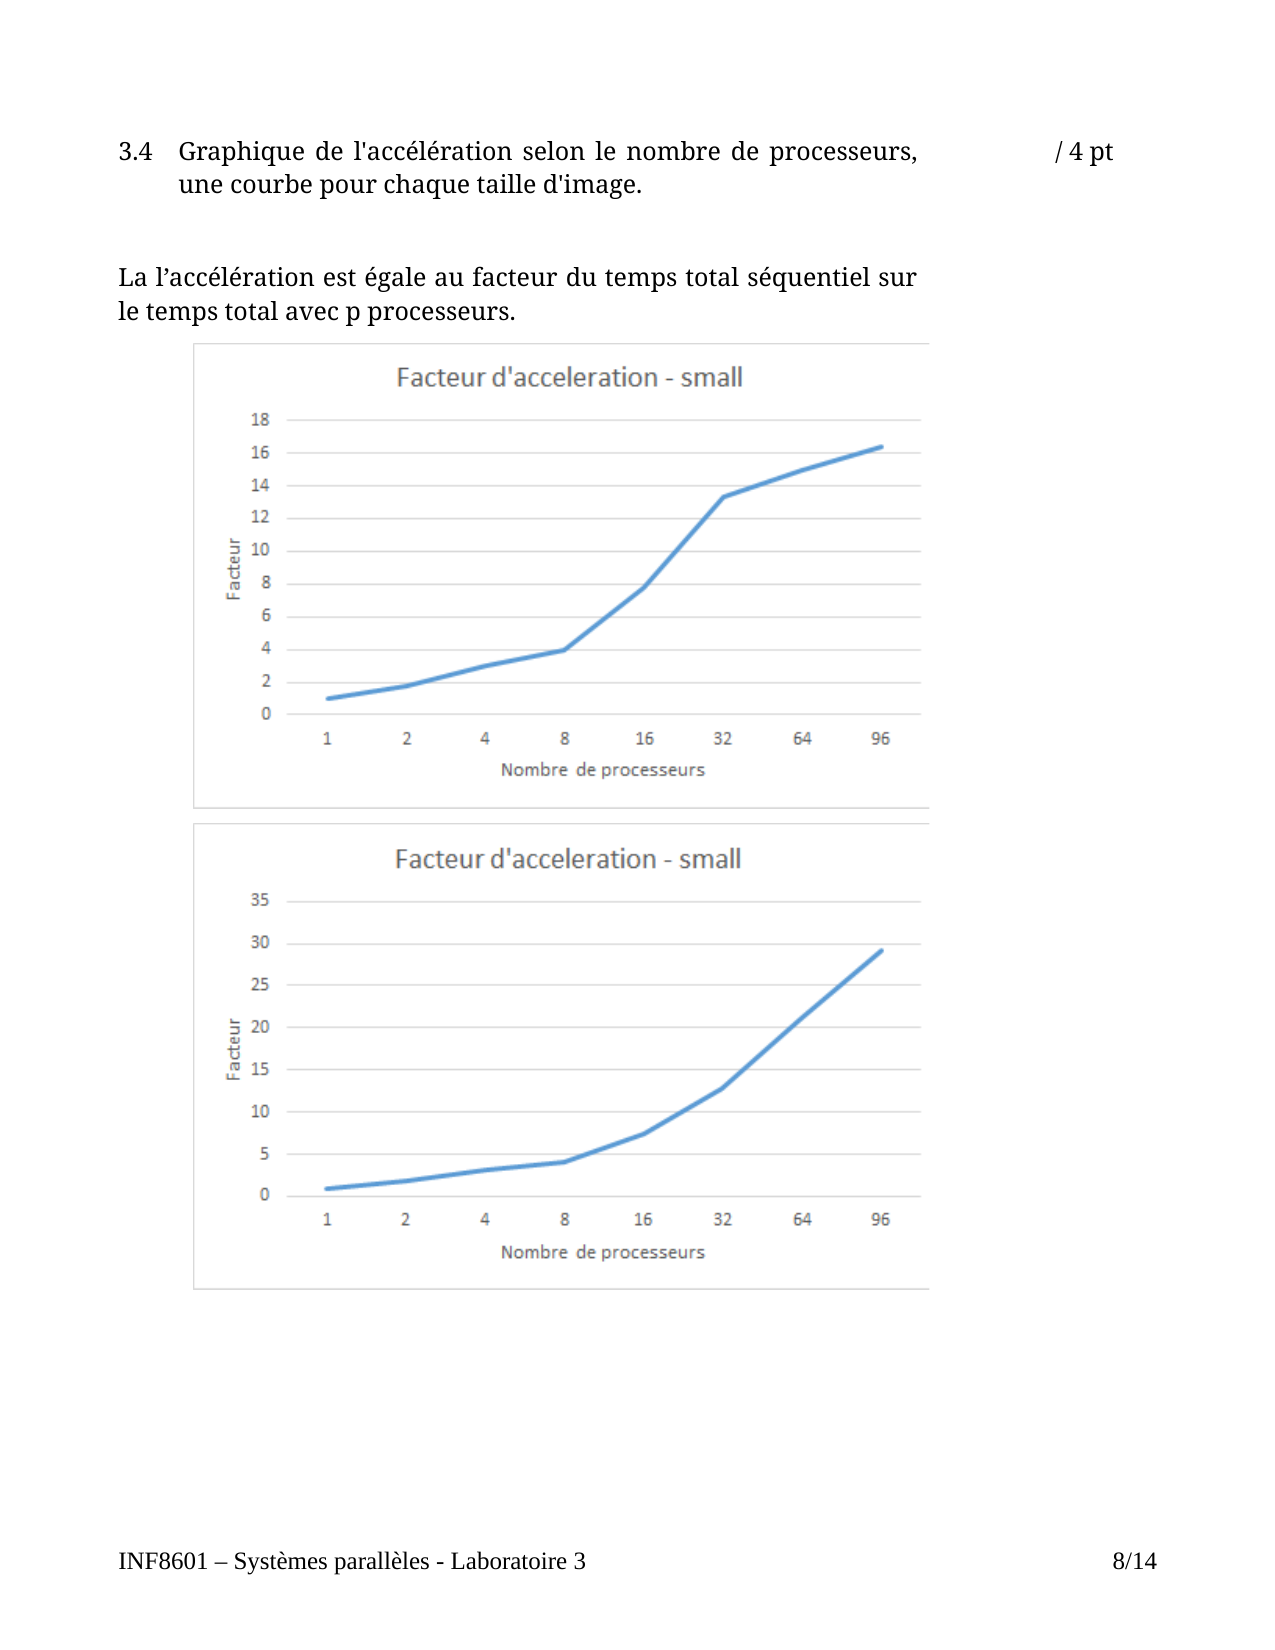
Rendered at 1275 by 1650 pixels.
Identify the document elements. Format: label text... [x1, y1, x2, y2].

picture [193, 823, 930, 1290]
table_cell / 4 pt [1038, 118, 1146, 1304]
table_cell [930, 118, 1037, 1304]
table_cell Graphique de l'accélération selon le nombre de processeurs, une courbe pour chaque taille d'image. La l’accélération est égale au facteur du temps total séquentiel sur le temps total avec p processeurs. [107, 118, 929, 1304]
picture [193, 343, 930, 809]
